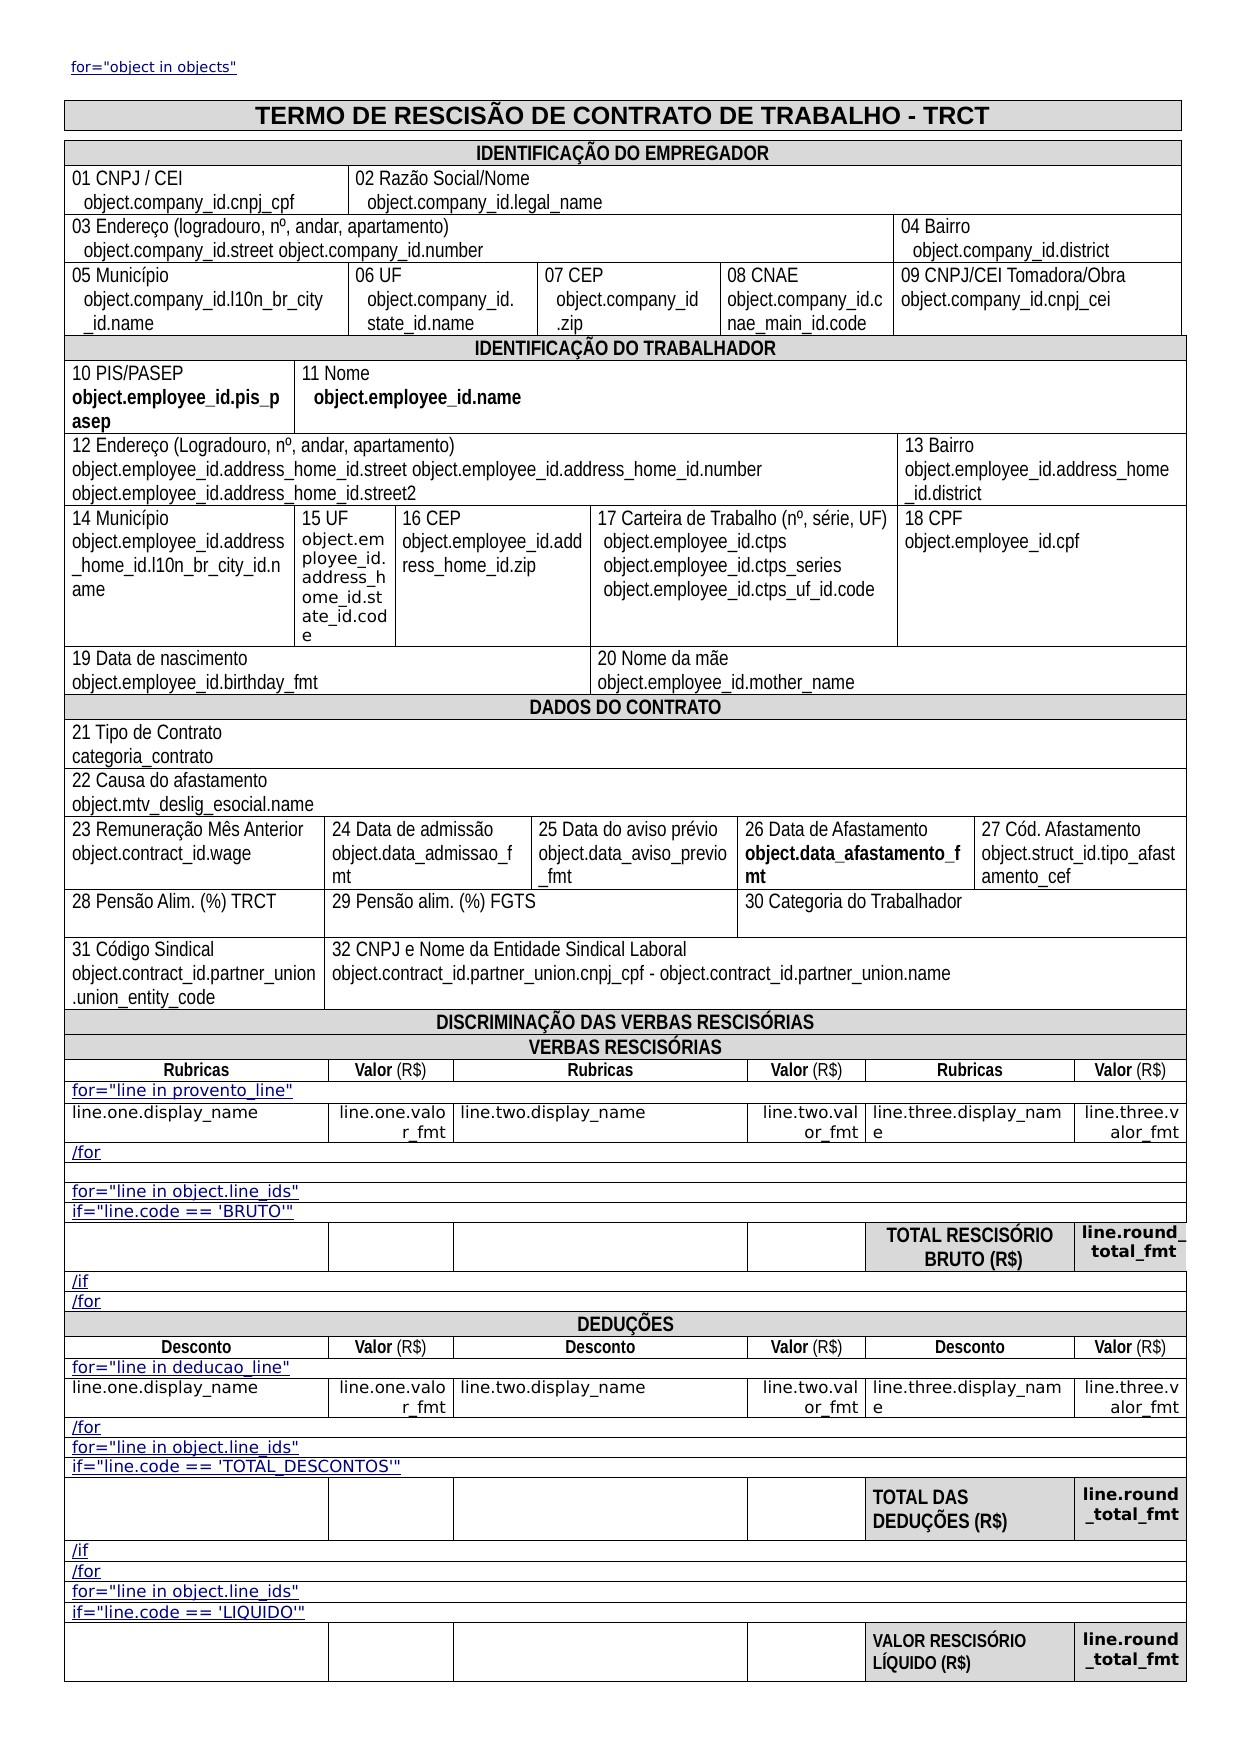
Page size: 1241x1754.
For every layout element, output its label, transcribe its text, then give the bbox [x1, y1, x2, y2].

table_cell 26 Data de Afastamento object.data_afastamento_fmt [738, 817, 974, 888]
table_cell [329, 1623, 453, 1681]
table_cell 25 Data do aviso prévio object.data_aviso_previo_fmt [532, 817, 737, 888]
table_cell 08 CNAE object.company_id.cnae_main_id.code [721, 263, 893, 334]
table_cell 14 Município object.employee_id.address_home_id.l10n_br_city_id.name [65, 506, 294, 646]
table_cell 15 UF object.employee_id.address_home_id.state_id.code [295, 506, 395, 646]
table_cell line.one.valor_fmt [329, 1104, 453, 1142]
table_cell line.one.display_name [65, 1104, 328, 1142]
table_cell 28 Pensão Alim. (%) TRCT [65, 890, 324, 937]
table_cell [454, 1223, 747, 1271]
table_cell /for [65, 1562, 1186, 1581]
table_cell line.three.display_name [866, 1104, 1074, 1142]
table_cell line.round_total_fmt [1075, 1478, 1186, 1540]
table_cell 09 CNPJ/CEI Tomadora/Obra object.company_id.cnpj_cei [894, 263, 1181, 334]
table_cell /if [65, 1272, 1186, 1291]
table_cell Valor (R$) [748, 1337, 865, 1358]
table_cell VALOR RESCISÓRIO LÍQUIDO (R$) [866, 1623, 1074, 1681]
table_cell TOTAL DAS DEDUÇÕES (R$) [866, 1478, 1074, 1540]
table_cell Valor (R$) [1075, 1337, 1186, 1358]
table_cell 04 Bairro object.company_id.district [894, 215, 1181, 262]
table_header IDENTIFICAÇÃO DO TRABALHADOR [65, 336, 1186, 360]
table_cell [748, 1623, 865, 1681]
table_cell 18 CPF object.employee_id.cpf [898, 506, 1186, 646]
table_cell [65, 1478, 328, 1540]
table_cell Rubricas [866, 1060, 1074, 1081]
table_cell [748, 1478, 865, 1540]
table_cell 01 CNPJ / CEI object.company_id.cnpj_cpf [65, 166, 348, 214]
table_cell 02 Razão Social/Nome object.company_id.legal_name [349, 166, 1181, 214]
table_cell 21 Tipo de Contrato categoria_contrato [65, 720, 1186, 768]
table_cell DEDUÇÕES [65, 1312, 1186, 1336]
table_cell 27 Cód. Afastamento object.struct_id.tipo_afastamento_cef [975, 817, 1186, 888]
table_cell line.two.valor_fmt [748, 1104, 865, 1142]
table_cell TOTAL RESCISÓRIO BRUTO (R$) [866, 1223, 1074, 1271]
table_cell [454, 1478, 747, 1540]
table_cell /for [65, 1143, 1186, 1162]
table_cell 11 Nome object.employee_id.name [295, 361, 1186, 432]
table_cell line.three.display_name [866, 1379, 1074, 1417]
table_cell Valor (R$) [329, 1060, 453, 1081]
table_cell Valor (R$) [748, 1060, 865, 1081]
table_cell if="line.code == 'BRUTO'" [65, 1203, 1186, 1222]
table_header IDENTIFICAÇÃO DO EMPREGADOR [65, 141, 1181, 165]
table_cell /for [65, 1292, 1186, 1311]
table_cell 19 Data de nascimento object.employee_id.birthday_fmt [65, 647, 590, 694]
table_cell [65, 1223, 328, 1271]
table_cell 07 CEP object.company_id.zip [538, 263, 720, 334]
table_cell [65, 1623, 328, 1681]
table_cell for="line in object.line_ids" [65, 1582, 1186, 1602]
table_cell for="line in deducao_line" [65, 1359, 1186, 1378]
table_cell if="line.code == 'LIQUIDO'" [65, 1603, 1186, 1622]
table_cell 17 Carteira de Trabalho (nº, série, UF) object.employee_id.ctps object.employee_id.ctps_series object.employee_id.ctps_uf_id.code [591, 506, 897, 646]
table_cell for="line in object.line_ids" [65, 1438, 1186, 1457]
table_cell line.three.valor_fmt [1075, 1104, 1186, 1142]
table_cell if="line.code == 'TOTAL_DESCONTOS'" [65, 1458, 1186, 1477]
table_cell DADOS DO CONTRATO [65, 695, 1186, 719]
table_cell for="line in object.line_ids" [65, 1183, 1186, 1202]
table_cell 32 CNPJ e Nome da Entidade Sindical Laboral object.contract_id.partner_union.cnpj_cpf - object.contract_id.partner_union.name [325, 938, 1186, 1009]
table_cell /for [65, 1418, 1186, 1437]
table_cell 24 Data de admissão object.data_admissao_fmt [325, 817, 531, 888]
table_cell 12 Endereço (Logradouro, nº, andar, apartamento) object.employee_id.address_home_id.street object.employee_id.address_home_id.number object.employee_id.address_home_id.street2 [65, 434, 897, 505]
table_cell Desconto [454, 1337, 747, 1358]
table_cell for="line in provento_line" [65, 1082, 1186, 1103]
table_cell 29 Pensão alim. (%) FGTS [325, 890, 737, 937]
table_cell [329, 1478, 453, 1540]
table_cell line.one.valor_fmt [329, 1379, 453, 1417]
table_cell Valor (R$) [1075, 1060, 1186, 1081]
table_cell /if [65, 1541, 1186, 1561]
table_cell 30 Categoria do Trabalhador [738, 890, 1186, 937]
table_cell Rubricas [454, 1060, 747, 1081]
table_cell VERBAS RESCISÓRIAS [65, 1035, 1186, 1059]
table_cell 22 Causa do afastamento object.mtv_deslig_esocial.name [65, 769, 1186, 816]
table_cell line.one.display_name [65, 1379, 328, 1417]
table_cell line.two.display_name [454, 1379, 747, 1417]
table_cell [454, 1623, 747, 1681]
table_cell 05 Município object.company_id.l10n_br_city_id.name [65, 263, 348, 334]
table_cell line.round_total_fmt [1075, 1223, 1186, 1271]
table_cell line.two.display_name [454, 1104, 747, 1142]
table_cell [65, 1163, 1186, 1182]
table_cell 16 CEP object.employee_id.address_home_id.zip [396, 506, 590, 646]
table_cell 03 Endereço (logradouro, nº, andar, apartamento) object.company_id.street object.company_id.number [65, 215, 893, 262]
table_cell Rubricas [65, 1060, 328, 1081]
table_cell 31 Código Sindical object.contract_id.partner_union.union_entity_code [65, 938, 324, 1009]
table_cell 13 Bairro object.employee_id.address_home_id.district [898, 434, 1186, 505]
table_cell Valor (R$) [329, 1337, 453, 1358]
table_cell 20 Nome da mãe object.employee_id.mother_name [591, 647, 1186, 694]
table_cell Desconto [866, 1337, 1074, 1358]
text for="object in objects" [71, 59, 1169, 76]
table_cell line.three.valor_fmt [1075, 1379, 1186, 1417]
table_header TERMO DE RESCISÃO DE CONTRATO DE TRABALHO - TRCT [65, 101, 1181, 130]
table_cell line.round_total_fmt [1075, 1623, 1186, 1681]
table_cell 06 UF object.company_id.state_id.name [349, 263, 537, 334]
table_cell [329, 1223, 453, 1271]
table_cell line.two.valor_fmt [748, 1379, 865, 1417]
table_cell [748, 1223, 865, 1271]
table_cell Desconto [65, 1337, 328, 1358]
table_cell DISCRIMINAÇÃO DAS VERBAS RESCISÓRIAS [65, 1010, 1186, 1034]
table_cell 10 PIS/PASEP object.employee_id.pis_pasep [65, 361, 294, 432]
table_cell 23 Remuneração Mês Anterior object.contract_id.wage [65, 817, 324, 888]
